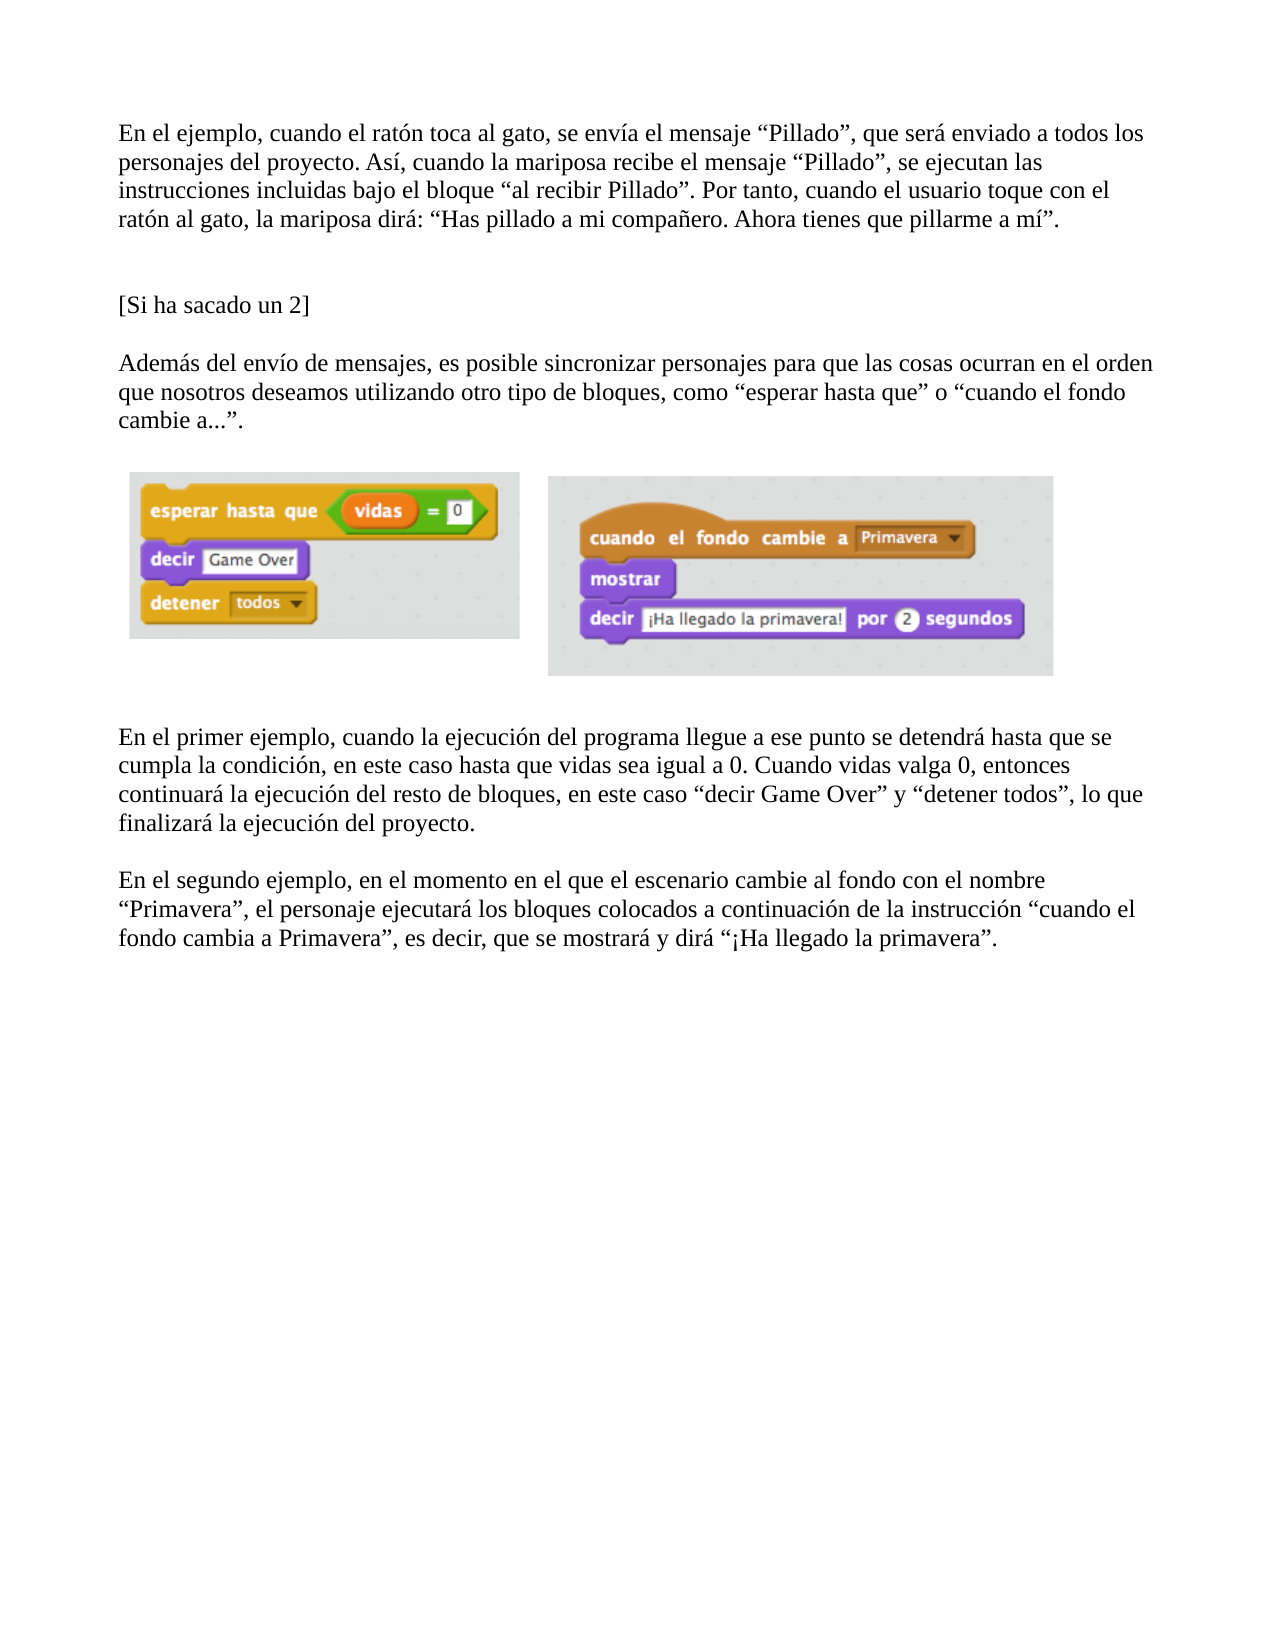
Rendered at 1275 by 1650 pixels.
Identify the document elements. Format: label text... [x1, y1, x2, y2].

picture [129, 472, 520, 639]
text En el segundo ejemplo, en el momento en el que el escenario cambie al fondo con el nombre “Primavera”, el personaje ejecutará los bloques colocados a continuación de la instrucción “cuando el fondo cambia a Primavera”, es decir, que se mostrará y dirá “¡Ha llegado la primavera”. [118, 866, 1157, 952]
text [Si ha sacado un 2] [118, 291, 1157, 319]
text Además del envío de mensajes, es posible sincronizar personajes para que las cosas ocurran en el orden que nosotros deseamos utilizando otro tipo de bloques, como “esperar hasta que” o “cuando el fondo cambie a...”. [118, 348, 1157, 434]
text En el ejemplo, cuando el ratón toca al gato, se envía el mensaje “Pillado”, que será enviado a todos los personajes del proyecto. Así, cuando la mariposa recibe el mensaje “Pillado”, se ejecutan las instrucciones incluidas bajo el bloque “al recibir Pillado”. Por tanto, cuando el usuario toque con el ratón al gato, la mariposa dirá: “Has pillado a mi compañero. Ahora tienes que pillarme a mí”. [118, 118, 1157, 233]
picture [548, 476, 1054, 676]
text En el primer ejemplo, cuando la ejecución del programa llegue a ese punto se detendrá hasta que se cumpla la condición, en este caso hasta que vidas sea igual a 0. Cuando vidas valga 0, entonces continuará la ejecución del resto de bloques, en este caso “decir Game Over” y “detener todos”, lo que finalizará la ejecución del proyecto. [118, 722, 1157, 837]
